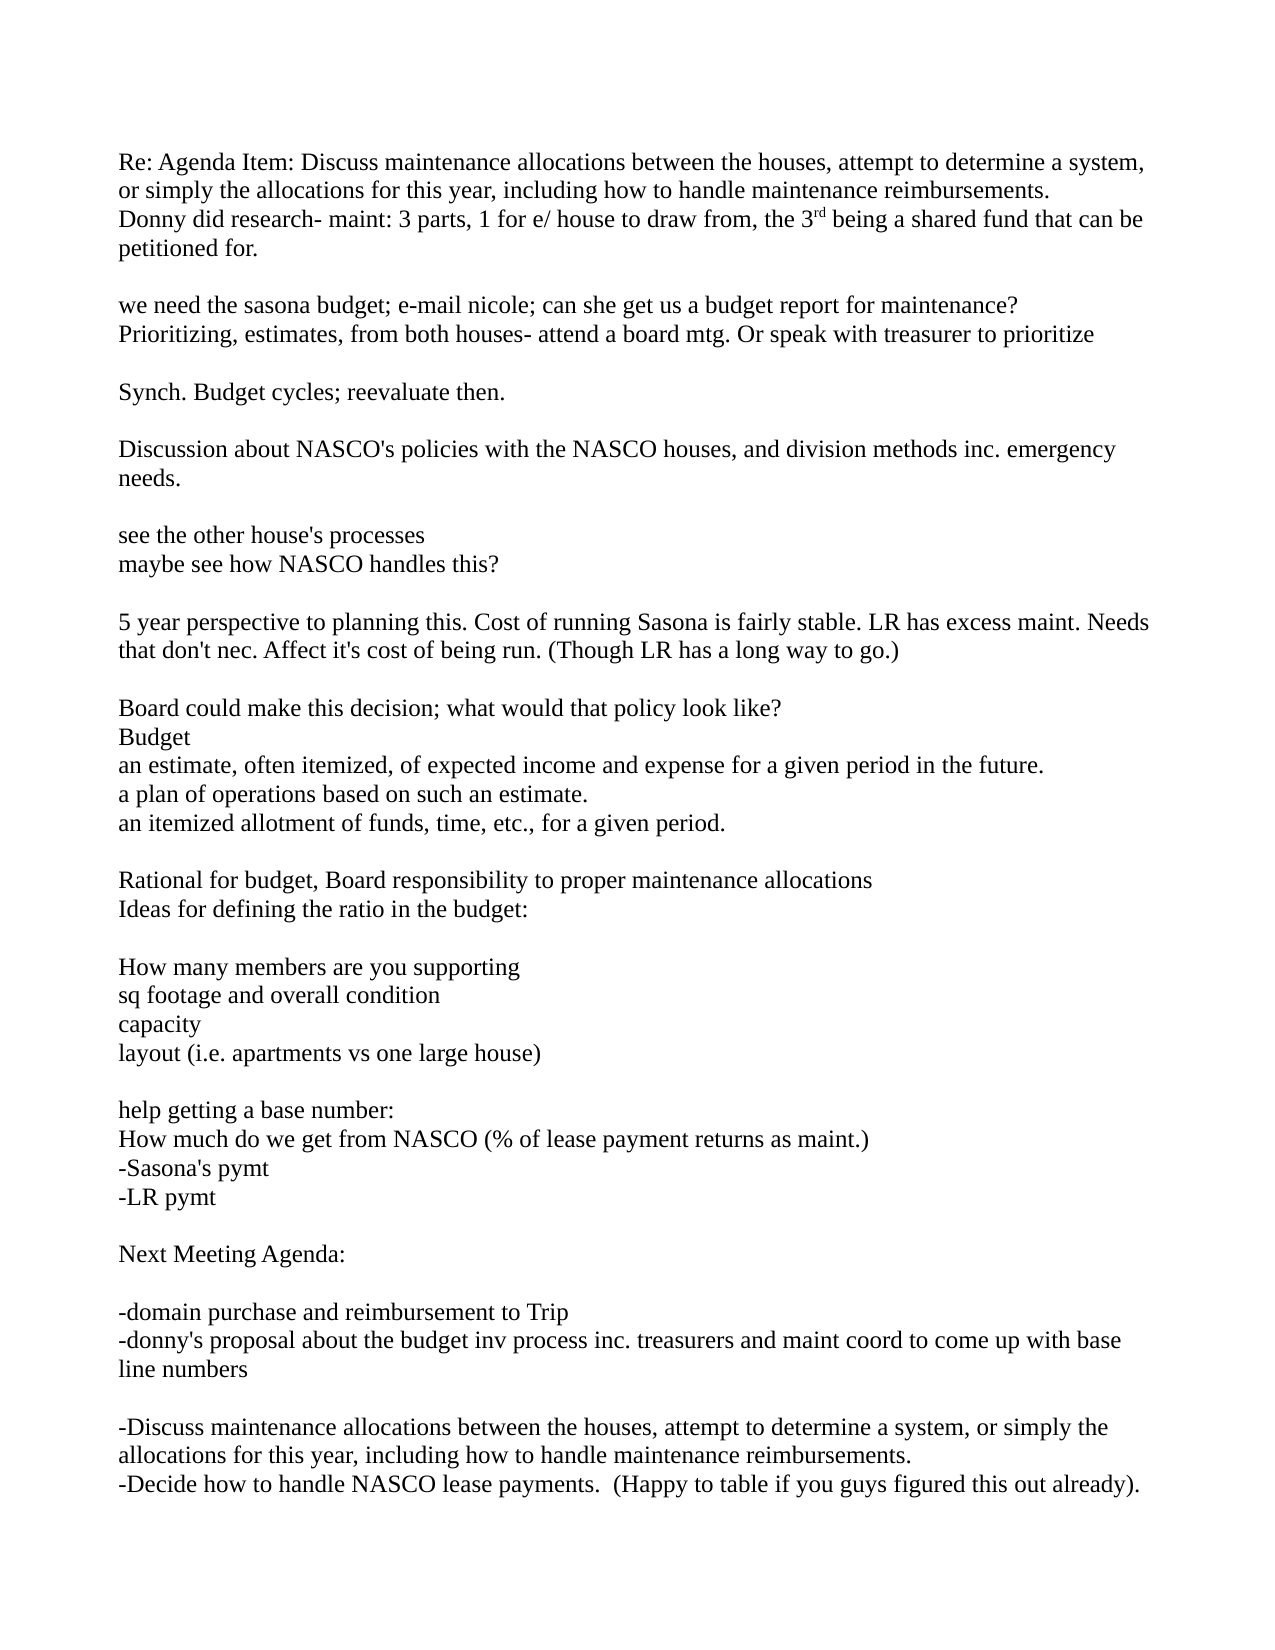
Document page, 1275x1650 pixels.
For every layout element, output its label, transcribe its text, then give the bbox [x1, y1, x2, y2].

text Prioritizing, estimates, from both houses- attend a board mtg. Or speak with treasurer to prioritize [118, 319, 1157, 348]
text -donny's proposal about the budget inv process inc. treasurers and maint coord to come up with base line numbers [118, 1326, 1157, 1383]
text -LR pymt [118, 1182, 1157, 1211]
text an estimate, often itemized, of expected income and expense for a given period in the future. [118, 751, 1157, 779]
text Board could make this decision; what would that policy look like? [118, 693, 1157, 722]
text Synch. Budget cycles; reevaluate then. [118, 377, 1157, 406]
text an itemized allotment of funds, time, etc., for a given period. [118, 808, 1157, 837]
text Ideas for defining the ratio in the budget: [118, 894, 1157, 923]
text -domain purchase and reimbursement to Trip [118, 1297, 1157, 1326]
text help getting a base number: [118, 1096, 1157, 1124]
text How much do we get from NASCO (% of lease payment returns as maint.) [118, 1124, 1157, 1153]
text layout (i.e. apartments vs one large house) [118, 1038, 1157, 1067]
text see the other house's processes [118, 521, 1157, 549]
text -Sasona's pymt [118, 1153, 1157, 1182]
text -Discuss maintenance allocations between the houses, attempt to determine a system, or simply the allocations for this year, including how to handle maintenance reimbursements. [118, 1412, 1157, 1469]
text a plan of operations based on such an estimate. [118, 779, 1157, 808]
text we need the sasona budget; e-mail nicole; can she get us a budget report for maintenance? [118, 291, 1157, 319]
text -Decide how to handle NASCO lease payments. (Happy to table if you guys figured this out already). [118, 1469, 1157, 1498]
text 5 year perspective to planning this. Cost of running Sasona is fairly stable. LR has excess maint. Needs that don't nec. Affect it's cost of being run. (Though LR has a long way to go.) [118, 607, 1157, 664]
text Discussion about NASCO's policies with the NASCO houses, and division methods inc. emergency needs. [118, 434, 1157, 492]
text Rational for budget, Board responsibility to proper maintenance allocations [118, 866, 1157, 894]
text Donny did research- maint: 3 parts, 1 for e/ house to draw from, the 3rd being a shared fund that can be petitioned for. [118, 204, 1157, 262]
text How many members are you supporting [118, 952, 1157, 981]
text maybe see how NASCO handles this? [118, 549, 1157, 578]
text Next Meeting Agenda: [118, 1239, 1157, 1268]
text sq footage and overall condition [118, 981, 1157, 1009]
text capacity [118, 1009, 1157, 1038]
text Budget [118, 722, 1157, 751]
text Re: Agenda Item: Discuss maintenance allocations between the houses, attempt to determine a system, or simply the allocations for this year, including how to handle maintenance reimbursements. [118, 147, 1157, 204]
